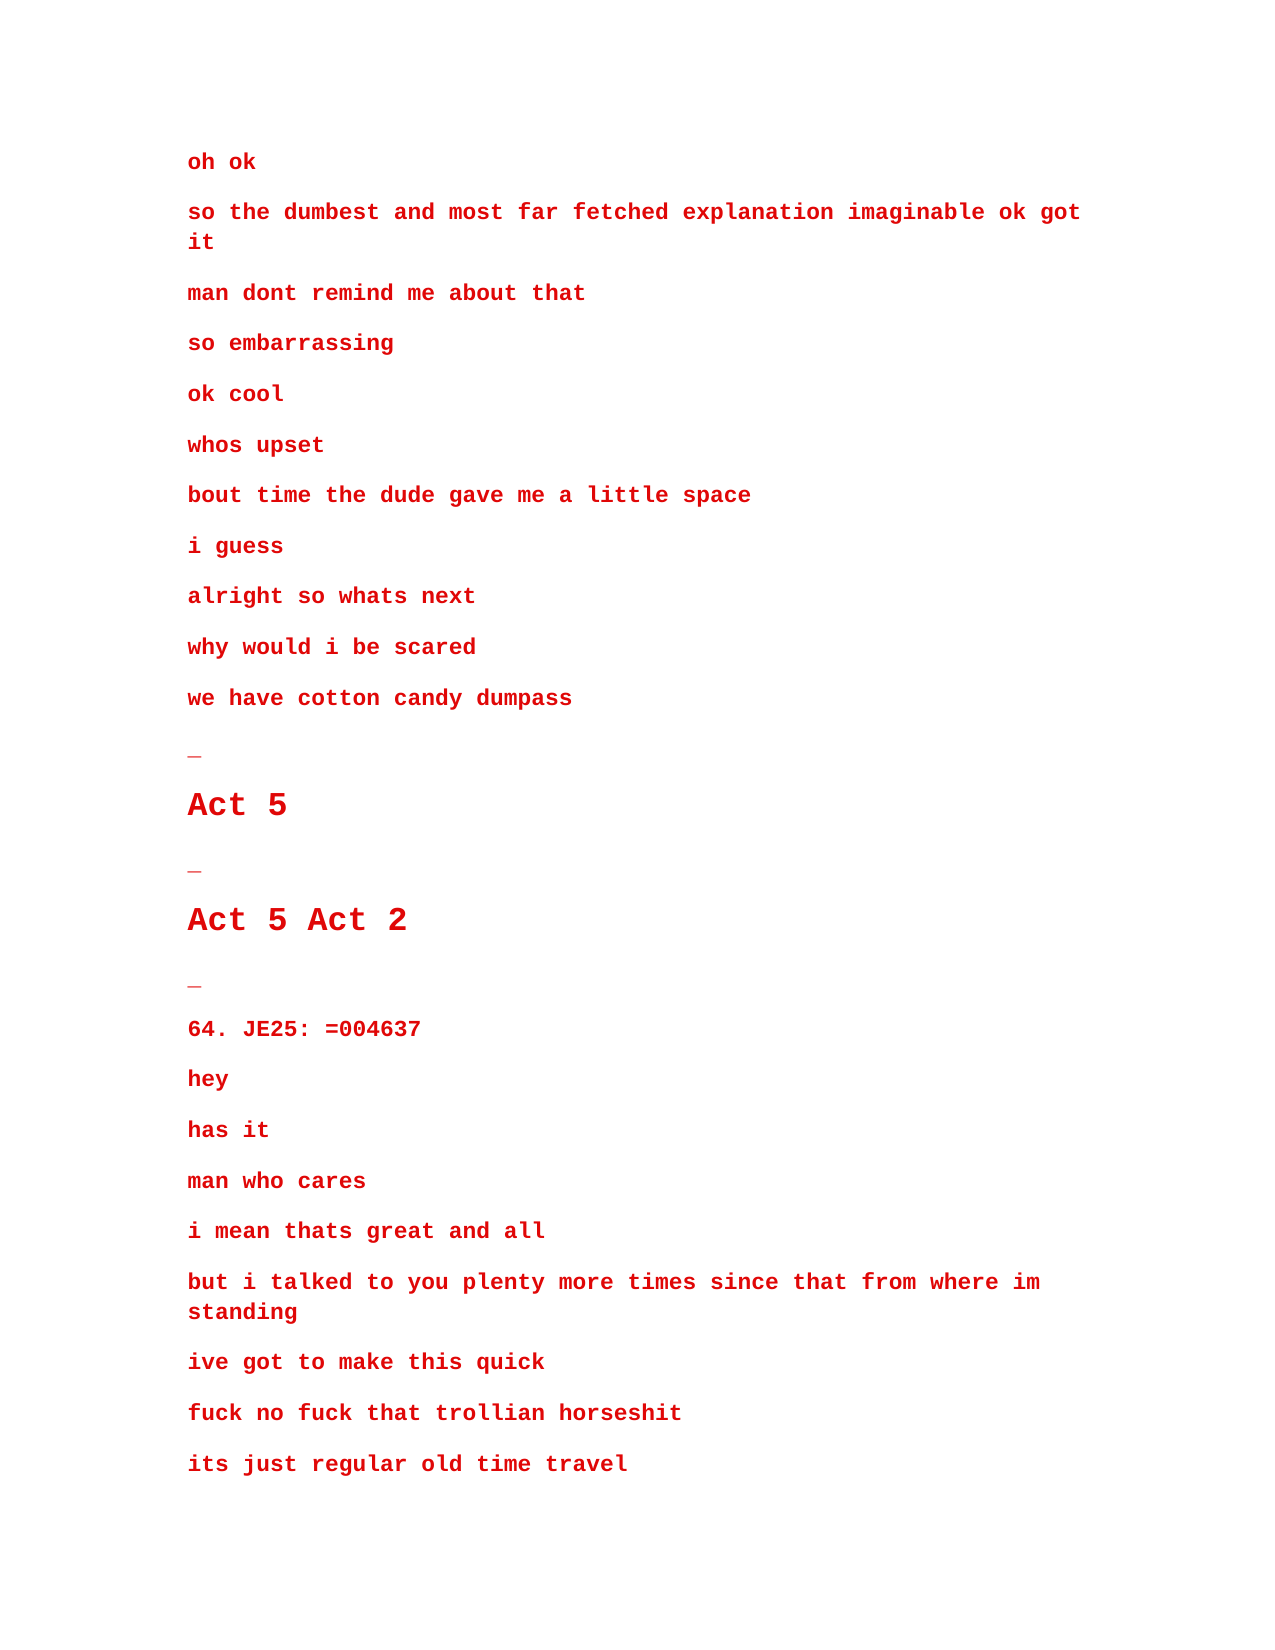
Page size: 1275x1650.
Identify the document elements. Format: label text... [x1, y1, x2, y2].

text _ [187, 737, 1087, 763]
text we have cotton candy dumpass [187, 686, 1087, 712]
text i mean thats great and all [187, 1219, 1087, 1246]
text i guess [187, 534, 1087, 560]
text has it [187, 1118, 1087, 1144]
text Act 5 Act 2 [187, 902, 1087, 940]
text so the dumbest and most far fetched explanation imaginable ok got it [187, 201, 1087, 256]
text _ [187, 852, 1087, 877]
text man dont remind me about that [187, 281, 1087, 307]
text why would i be scared [187, 635, 1087, 661]
text 64. JE25: =004637 [187, 1017, 1087, 1043]
text so embarrassing [187, 332, 1087, 358]
text man who cares [187, 1169, 1087, 1195]
text hey [187, 1068, 1087, 1094]
text Act 5 [187, 787, 1087, 825]
text ive got to make this quick [187, 1351, 1087, 1377]
text ok cool [187, 382, 1087, 408]
text whos upset [187, 433, 1087, 459]
text _ [187, 966, 1087, 992]
text fuck no fuck that trollian horseshit [187, 1401, 1087, 1427]
text bout time the dude gave me a little space [187, 483, 1087, 509]
text its just regular old time travel [187, 1452, 1087, 1478]
text but i talked to you plenty more times since that from where im standing [187, 1270, 1087, 1326]
text alright so whats next [187, 585, 1087, 611]
text oh ok [187, 150, 1087, 176]
